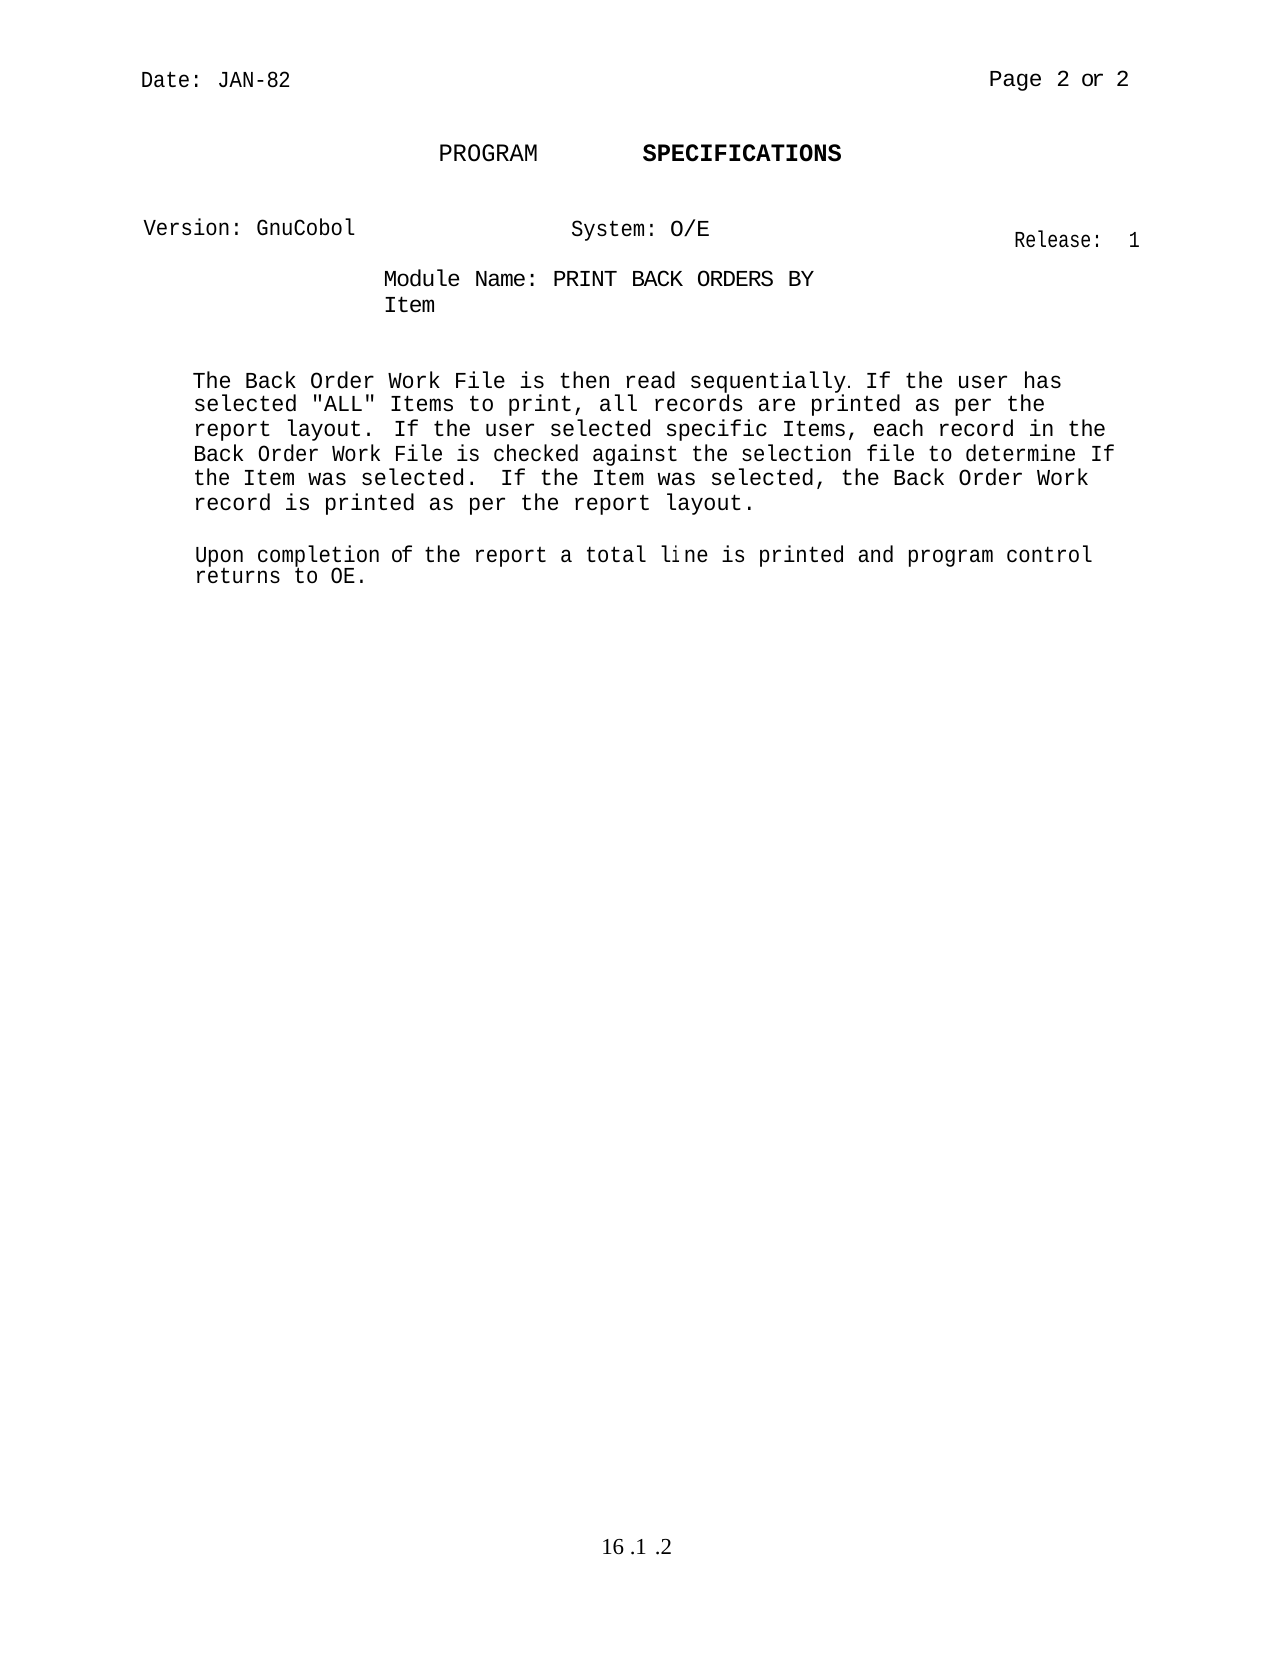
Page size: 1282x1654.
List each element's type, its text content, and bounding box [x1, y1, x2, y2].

text Release: 1 [1014, 228, 1148, 254]
text Version: GnuCobol System: O/E [143, 216, 865, 243]
text Module Name: PRINT BACK ORDERS BY Item [383, 267, 865, 319]
text The Back Order Work File is then read sequentially. If the user has selected "ALL" Items to print, all records are printed as per the report layout. If the user selected specific Items, each record in the Back Order Work File is checked against the selection file to determine If the Item was selected. If the Item was selected, the Back Order Work record is printed as per the report layout. [192, 369, 1118, 517]
text Upon completion of the report a total line is printed and program control returns to OE. [194, 543, 1112, 591]
text PROGRAM SPECIFICATIONS [132, 141, 1148, 169]
